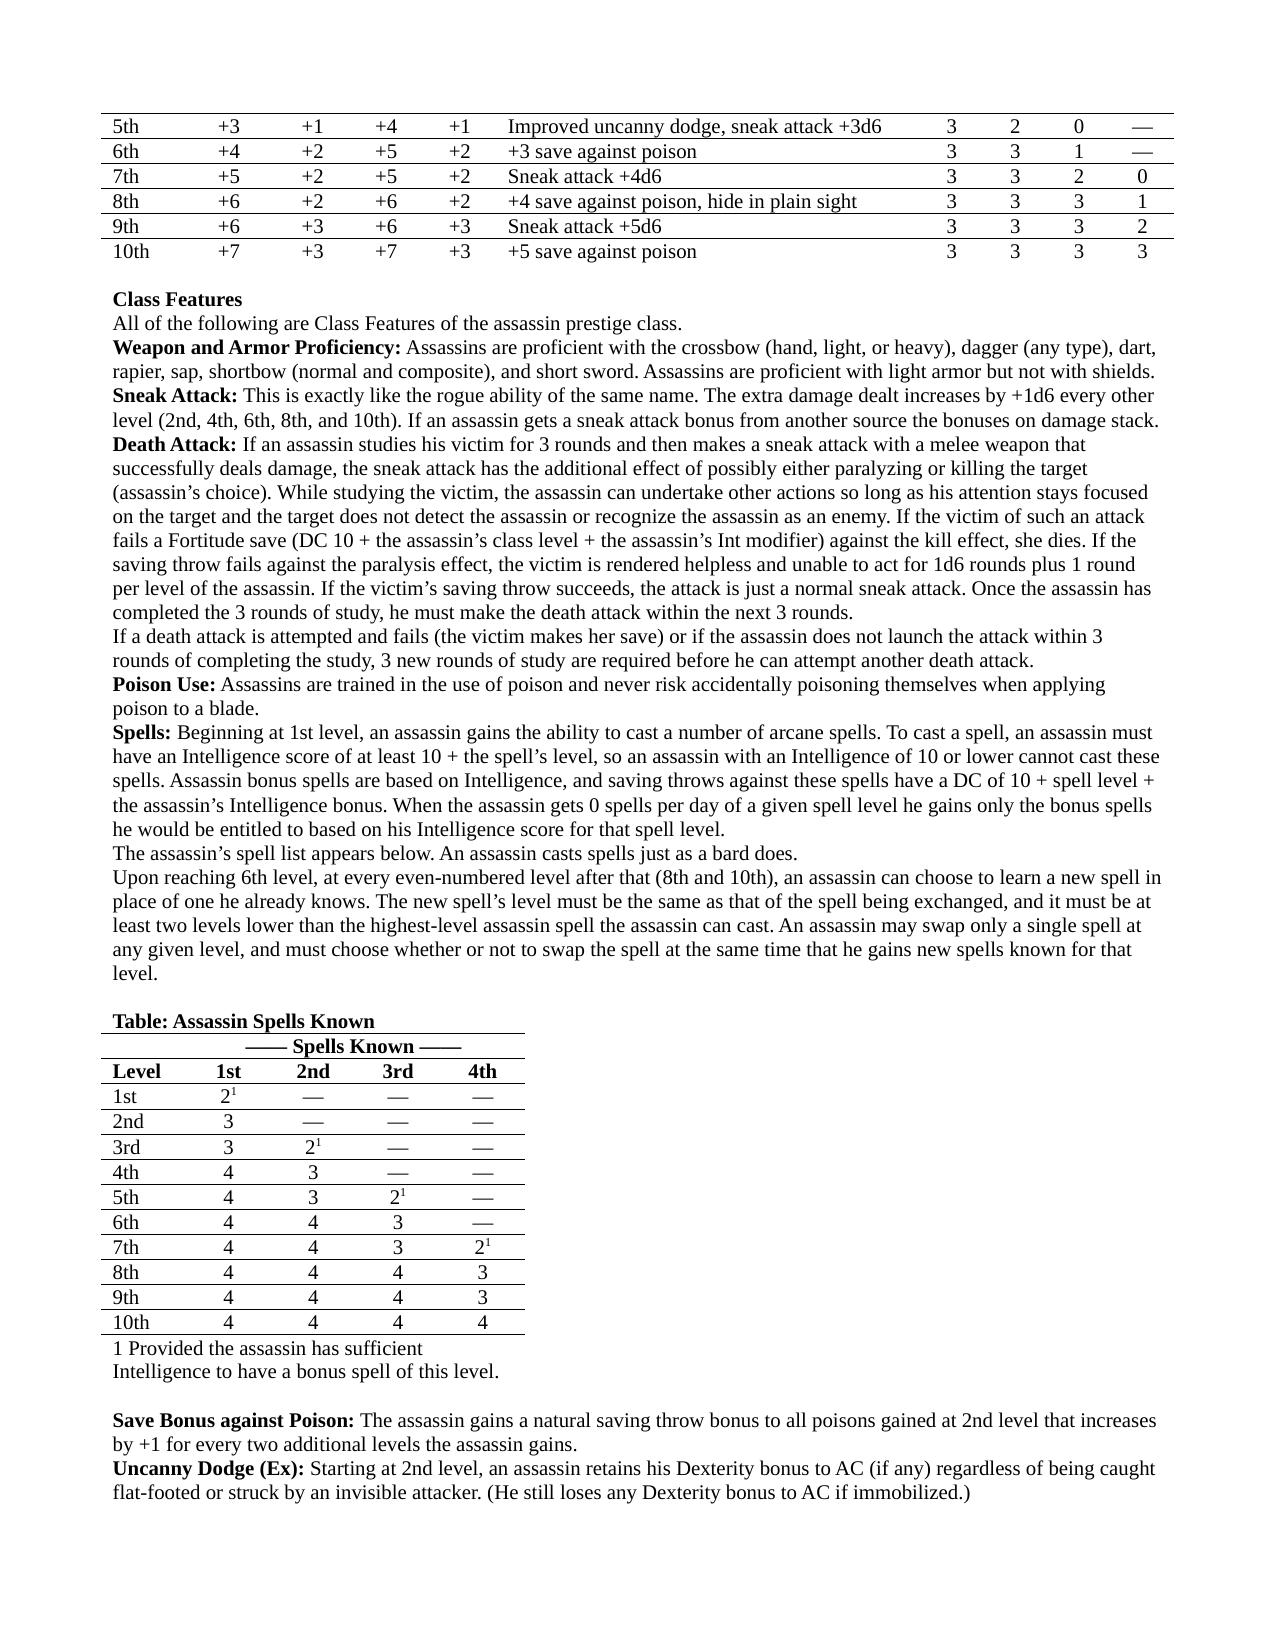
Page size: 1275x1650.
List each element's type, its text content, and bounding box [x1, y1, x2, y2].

table_header Table: Assassin Spells Known [101, 1009, 525, 1033]
table_cell 3 [186, 1135, 271, 1159]
table_cell +4 [349, 114, 423, 138]
text Weapon and Armor Proficiency: Assassins are proficient with the crossbow (hand, light, or heavy), dagger (any type), dart, rapier, sap, shortbow (normal and composite), and short sword. Assassins are proficient with light armor but not with shields. [112, 335, 1162, 383]
table_cell 3 [1047, 239, 1111, 263]
table_cell [101, 1034, 182, 1058]
table_cell +5 [182, 164, 276, 188]
table_cell 3 [983, 139, 1047, 163]
table_cell — [440, 1110, 525, 1133]
table_cell 3 [271, 1160, 355, 1184]
table_cell — [355, 1160, 440, 1184]
text If a death attack is attempted and fails (the victim makes her save) or if the assassin does not launch the attack within 3 rounds of completing the study, 3 new rounds of study are required before he can attempt another death attack. [112, 624, 1162, 672]
table_cell 1st [186, 1059, 271, 1083]
table_cell 3 [440, 1285, 525, 1309]
table_cell — [355, 1110, 440, 1133]
table_cell +1 [276, 114, 349, 138]
table_cell +3 [182, 114, 276, 138]
table_cell 4 [186, 1185, 271, 1209]
table_cell 4th [101, 1160, 186, 1184]
table_cell 5th [101, 114, 182, 138]
table_cell 3 [440, 1260, 525, 1284]
table_cell 3 [355, 1235, 440, 1259]
table_cell 6th [101, 1210, 186, 1234]
table_cell 3rd [355, 1059, 440, 1083]
table_cell 4 [186, 1235, 271, 1259]
table_cell 2nd [101, 1110, 186, 1133]
table_cell +5 [349, 164, 423, 188]
table_cell 4 [440, 1310, 525, 1334]
table_cell 2 [983, 114, 1047, 138]
table_cell +6 [349, 214, 423, 238]
table_cell 8th [101, 1260, 186, 1284]
table_cell +6 [182, 189, 276, 213]
table_cell 4 [186, 1160, 271, 1184]
table_cell — [440, 1135, 525, 1159]
table_cell 9th [101, 1285, 186, 1309]
table_cell +4 save against poison, hide in plain sight [496, 189, 920, 213]
table_cell 3 [920, 189, 983, 213]
table_cell 4 [271, 1310, 355, 1334]
text Upon reaching 6th level, at every even-numbered level after that (8th and 10th), an assassin can choose to learn a new spell in place of one he already knows. The new spell’s level must be the same as that of the spell being exchanged, and it must be at least two levels lower than the highest-level assassin spell the assassin can cast. An assassin may swap only a single spell at any given level, and must choose whether or not to swap the spell at the same time that he gains new spells known for that level. [112, 865, 1162, 985]
table_cell 0 [1047, 114, 1111, 138]
table_cell 4 [271, 1235, 355, 1259]
table_cell 10th [101, 239, 182, 263]
table_cell — [355, 1135, 440, 1159]
table_cell +3 [423, 239, 496, 263]
table_cell +2 [423, 164, 496, 188]
table_cell +5 save against poison [496, 239, 920, 263]
table_cell 3 [983, 189, 1047, 213]
table_cell +3 [276, 214, 349, 238]
table_cell +2 [276, 139, 349, 163]
table_cell 4th [440, 1059, 525, 1083]
table_cell 3 [1047, 189, 1111, 213]
table_cell Sneak attack +5d6 [496, 214, 920, 238]
text All of the following are Class Features of the assassin prestige class. [112, 311, 1162, 335]
table_cell 3rd [101, 1135, 186, 1159]
table_cell 4 [271, 1260, 355, 1284]
text Uncanny Dodge (Ex): Starting at 2nd level, an assassin retains his Dexterity bonus to AC (if any) regardless of being caught flat-footed or struck by an invisible attacker. (He still loses any Dexterity bonus to AC if immobilized.) [112, 1456, 1162, 1504]
text Poison Use: Assassins are trained in the use of poison and never risk accidentally poisoning themselves when applying poison to a blade. [112, 672, 1162, 720]
table_cell 1 [1047, 139, 1111, 163]
table_cell 3 [920, 239, 983, 263]
table_cell 21 [440, 1235, 525, 1259]
table_cell +2 [423, 189, 496, 213]
table_cell 4 [355, 1310, 440, 1334]
table_cell 3 [920, 114, 983, 138]
table_cell 3 [920, 139, 983, 163]
table_cell 21 [186, 1084, 271, 1108]
table_cell +2 [276, 189, 349, 213]
table_cell 1 Provided the assassin has sufficient Intelligence to have a bonus spell of this level. [101, 1335, 525, 1383]
table_cell +3 [423, 214, 496, 238]
table_cell 1 [1111, 189, 1174, 213]
table_cell — [440, 1185, 525, 1209]
table_cell 0 [1111, 164, 1174, 188]
text Save Bonus against Poison: The assassin gains a natural saving throw bonus to all poisons gained at 2nd level that increases by +1 for every two additional levels the assassin gains. [112, 1408, 1162, 1456]
table_cell 3 [355, 1210, 440, 1234]
text Class Features [112, 287, 1162, 311]
table_cell — [440, 1210, 525, 1234]
table_cell 7th [101, 164, 182, 188]
table_cell +7 [182, 239, 276, 263]
text Sneak Attack: This is exactly like the rogue ability of the same name. The extra damage dealt increases by +1d6 every other level (2nd, 4th, 6th, 8th, and 10th). If an assassin gets a sneak attack bonus from another source the bonuses on damage stack. [112, 383, 1162, 432]
table_cell +6 [349, 189, 423, 213]
table_cell 1st [101, 1084, 186, 1108]
table_cell Improved uncanny dodge, sneak attack +3d6 [496, 114, 920, 138]
table_cell 3 [1111, 239, 1174, 263]
table_cell 3 [271, 1185, 355, 1209]
table_cell 3 [920, 214, 983, 238]
table_cell — [271, 1084, 355, 1108]
table_cell 2 [1111, 214, 1174, 238]
text The assassin’s spell list appears below. An assassin casts spells just as a bard does. [112, 841, 1162, 865]
table_cell +6 [182, 214, 276, 238]
table_cell +7 [349, 239, 423, 263]
table_cell — [440, 1160, 525, 1184]
table_cell +3 save against poison [496, 139, 920, 163]
table_cell —— Spells Known —— [182, 1034, 525, 1058]
table_cell 2nd [271, 1059, 355, 1083]
table_cell 4 [271, 1210, 355, 1234]
table_cell — [1111, 114, 1174, 138]
table_cell +3 [276, 239, 349, 263]
table_cell +5 [349, 139, 423, 163]
table_cell 4 [186, 1285, 271, 1309]
table_cell 3 [920, 164, 983, 188]
table_cell 3 [983, 164, 1047, 188]
table_cell 5th [101, 1185, 186, 1209]
table_cell — [271, 1110, 355, 1133]
table_cell 7th [101, 1235, 186, 1259]
table_cell +2 [276, 164, 349, 188]
text Spells: Beginning at 1st level, an assassin gains the ability to cast a number of arcane spells. To cast a spell, an assassin must have an Intelligence score of at least 10 + the spell’s level, so an assassin with an Intelligence of 10 or lower cannot cast these spells. Assassin bonus spells are based on Intelligence, and saving throws against these spells have a DC of 10 + spell level + the assassin’s Intelligence bonus. When the assassin gets 0 spells per day of a given spell level he gains only the bonus spells he would be entitled to based on his Intelligence score for that spell level. [112, 720, 1162, 841]
table_cell 9th [101, 214, 182, 238]
table_cell 2 [1047, 164, 1111, 188]
table_cell 4 [186, 1210, 271, 1234]
table_cell 8th [101, 189, 182, 213]
table_cell 3 [983, 214, 1047, 238]
table_cell 6th [101, 139, 182, 163]
table_cell 21 [271, 1135, 355, 1159]
table_cell 4 [355, 1260, 440, 1284]
table_cell +1 [423, 114, 496, 138]
table_cell 4 [186, 1260, 271, 1284]
table_cell — [1111, 139, 1174, 163]
text Death Attack: If an assassin studies his victim for 3 rounds and then makes a sneak attack with a melee weapon that successfully deals damage, the sneak attack has the additional effect of possibly either paralyzing or killing the target (assassin’s choice). While studying the victim, the assassin can undertake other actions so long as his attention stays focused on the target and the target does not detect the assassin or recognize the assassin as an enemy. If the victim of such an attack fails a Fortitude save (DC 10 + the assassin’s class level + the assassin’s Int modifier) against the kill effect, she dies. If the saving throw fails against the paralysis effect, the victim is rendered helpless and unable to act for 1d6 rounds plus 1 round per level of the assassin. If the victim’s saving throw succeeds, the attack is just a normal sneak attack. Once the assassin has completed the 3 rounds of study, he must make the death attack within the next 3 rounds. [112, 432, 1162, 624]
table_cell 4 [355, 1285, 440, 1309]
table_cell Sneak attack +4d6 [496, 164, 920, 188]
table_cell — [355, 1084, 440, 1108]
table_cell 3 [186, 1110, 271, 1133]
table_cell — [440, 1084, 525, 1108]
table_cell 10th [101, 1310, 186, 1334]
table_cell Level [101, 1059, 186, 1083]
table_cell +4 [182, 139, 276, 163]
table_cell 4 [186, 1310, 271, 1334]
table_cell 4 [271, 1285, 355, 1309]
table_cell 3 [983, 239, 1047, 263]
table_cell 3 [1047, 214, 1111, 238]
table_cell 21 [355, 1185, 440, 1209]
table_cell +2 [423, 139, 496, 163]
